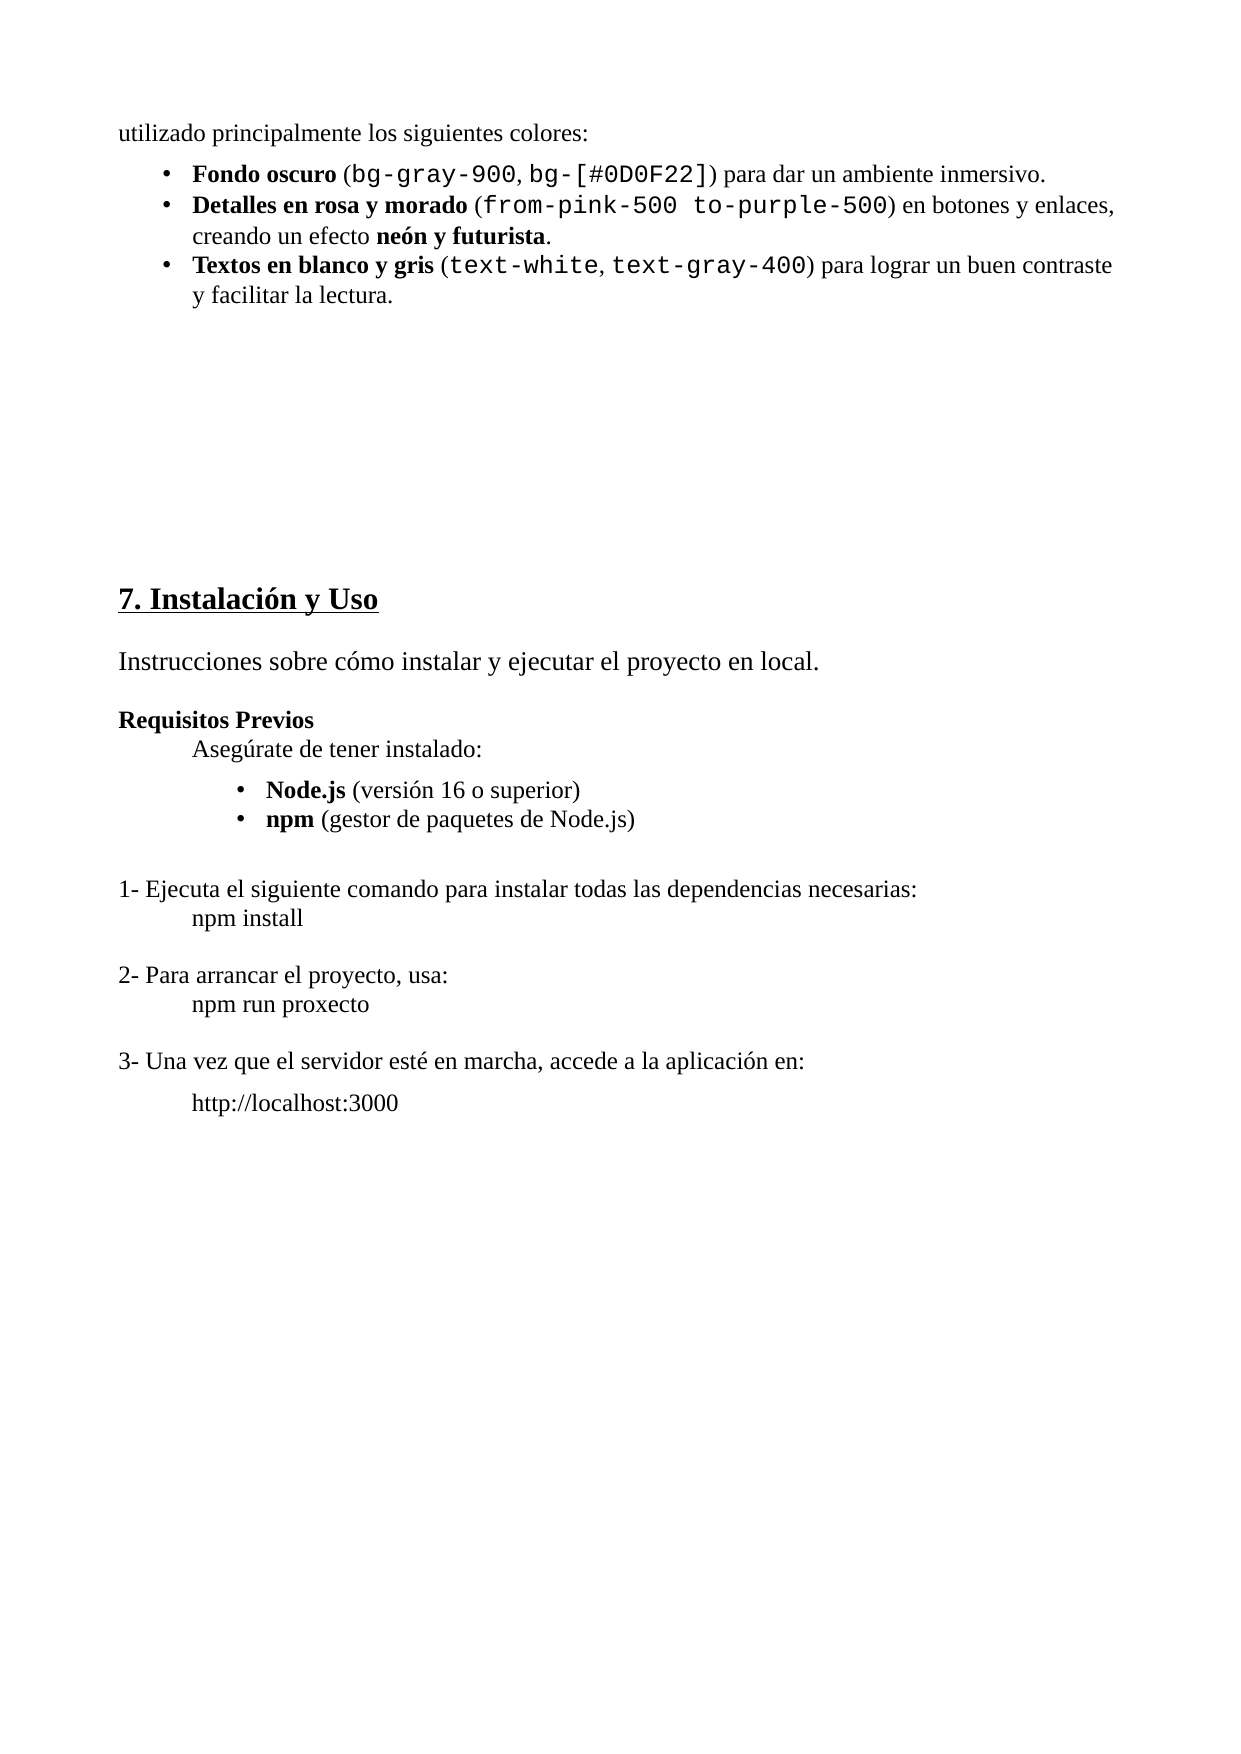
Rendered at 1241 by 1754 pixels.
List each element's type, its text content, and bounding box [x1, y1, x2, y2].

text 1- Ejecuta el siguiente comando para instalar todas las dependencias necesarias: [118, 874, 1122, 903]
text http://localhost:3000 [118, 1088, 1122, 1116]
list Textos en blanco y gris (text-white, text-gray-400) para lograr un buen contraste y facilitar la lectura. [162, 250, 1122, 309]
text Asegúrate de tener instalado: [192, 734, 1122, 763]
list Node.js (versión 16 o superior) [236, 775, 1122, 804]
text Requisitos Previos [118, 676, 1122, 734]
text npm install [118, 903, 1122, 931]
text 3- Una vez que el servidor esté en marcha, accede a la aplicación en: [118, 1046, 1122, 1075]
text 7. Instalación y Uso [118, 581, 1122, 617]
text Instrucciones sobre cómo instalar y ejecutar el proyecto en local. [118, 617, 1122, 676]
text 2- Para arrancar el proyecto, usa: [118, 960, 1122, 989]
text npm run proxecto [118, 989, 1122, 1018]
list Fondo oscuro (bg-gray-900, bg-[#0D0F22]) para dar un ambiente inmersivo. [162, 159, 1122, 190]
list npm (gestor de paquetes de Node.js) [236, 804, 1122, 833]
text utilizado principalmente los siguientes colores: [118, 118, 1122, 147]
list Detalles en rosa y morado (from-pink-500 to-purple-500) en botones y enlaces, creando un efecto neón y futurista. [162, 190, 1122, 250]
